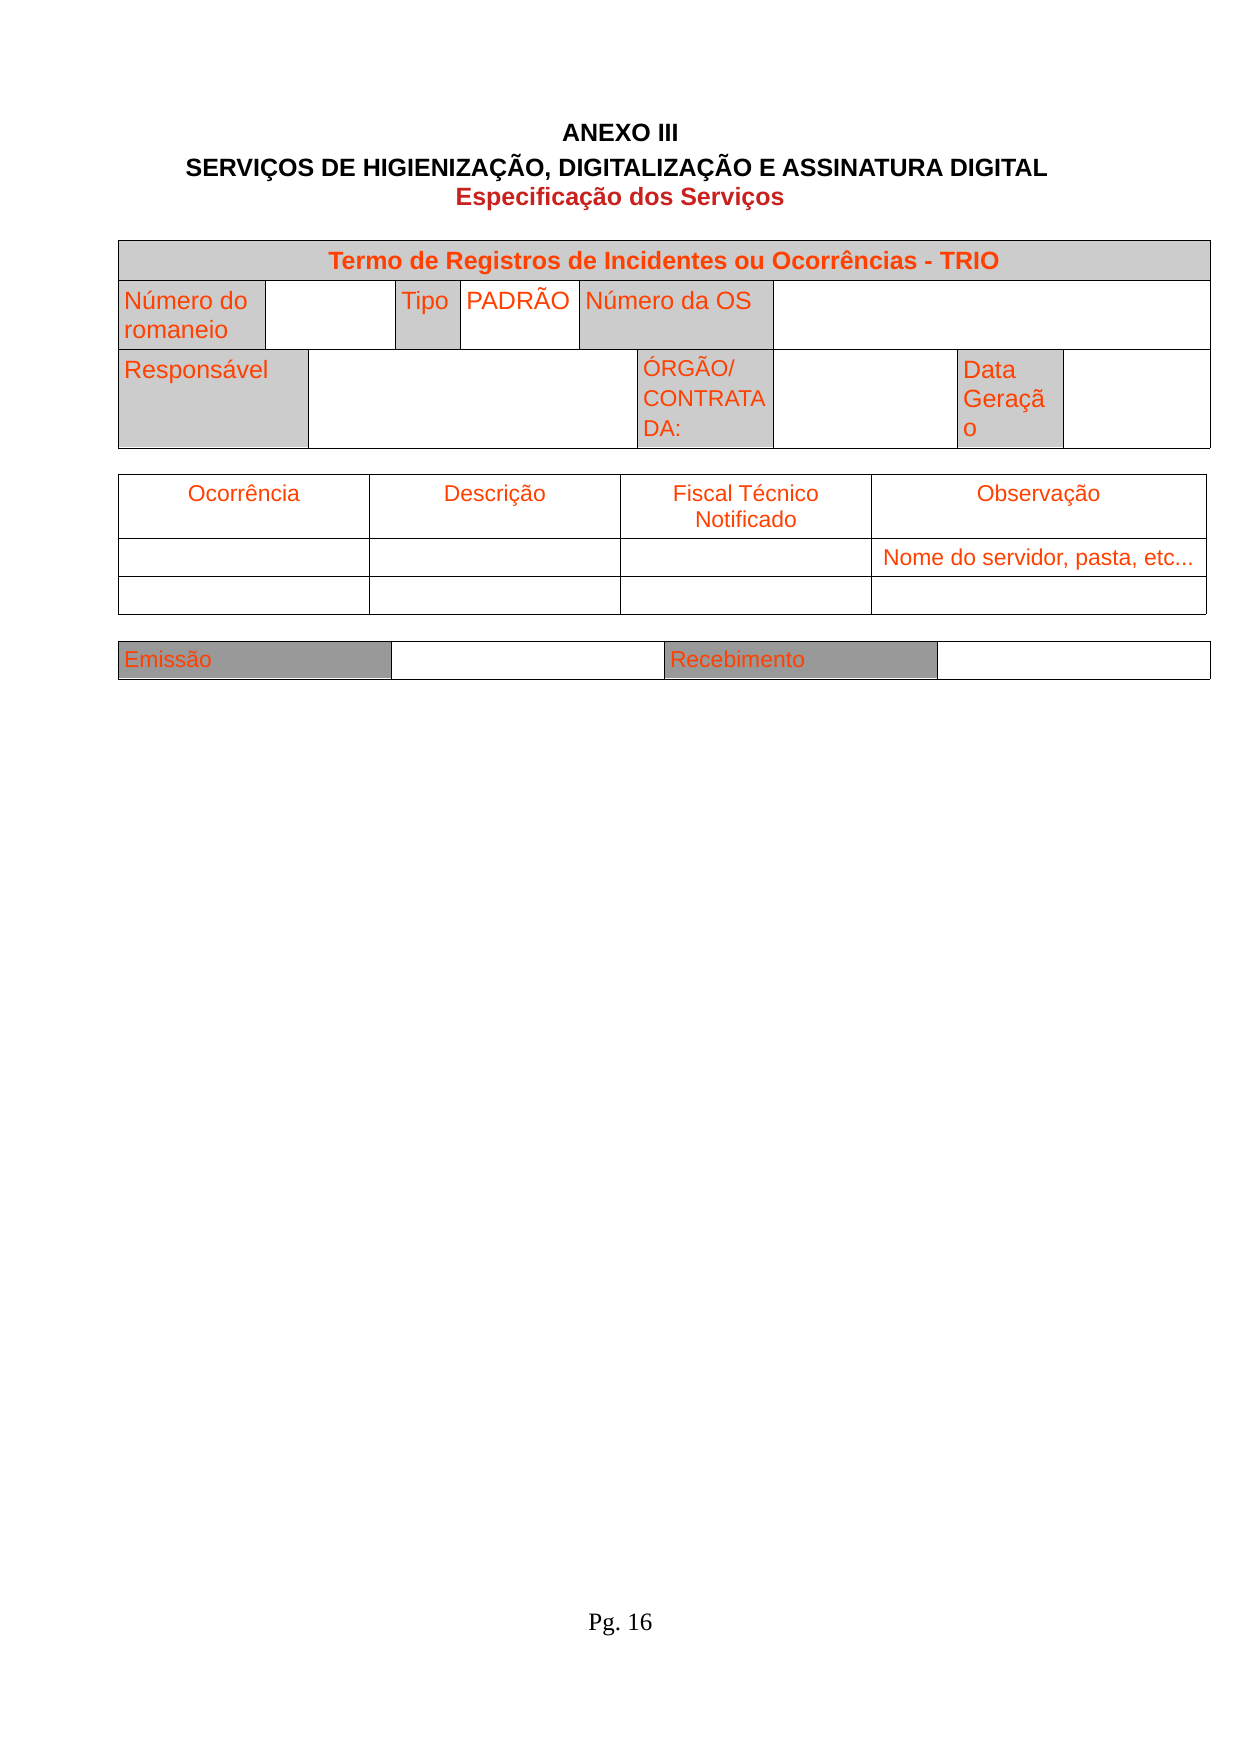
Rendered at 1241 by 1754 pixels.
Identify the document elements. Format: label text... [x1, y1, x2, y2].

table_cell [370, 539, 620, 576]
table_header Termo de Registros de Incidentes ou Ocorrências - TRIO [119, 241, 1210, 280]
table_cell [119, 539, 369, 576]
table_cell [266, 281, 395, 349]
table_header Recebimento [665, 642, 937, 678]
table_header Ocorrência [119, 475, 369, 538]
table_header Fiscal Técnico Notificado [621, 475, 871, 538]
table_header Descrição [370, 475, 620, 538]
table_cell Data Geração [958, 350, 1063, 447]
table_cell [774, 350, 957, 447]
table_cell Tipo [396, 281, 460, 349]
table_header [938, 642, 1210, 678]
table_cell Responsável [119, 350, 308, 447]
table_cell [621, 539, 871, 576]
table_cell [370, 577, 620, 614]
table_header Observação [872, 475, 1206, 538]
table_cell [309, 350, 637, 447]
table_cell [119, 577, 369, 614]
table_cell [621, 577, 871, 614]
table_cell Número do romaneio [119, 281, 265, 349]
table_cell [1064, 350, 1210, 447]
table_cell PADRÃO [461, 281, 579, 349]
table_cell [872, 577, 1206, 614]
table_cell Nome do servidor, pasta, etc... [872, 539, 1206, 576]
table_cell [774, 281, 1210, 349]
table_cell ÓRGÃO/CONTRATADA: [638, 350, 773, 447]
table_cell Número da OS [580, 281, 773, 349]
table_header [392, 642, 664, 678]
table_header Emissão [119, 642, 391, 678]
